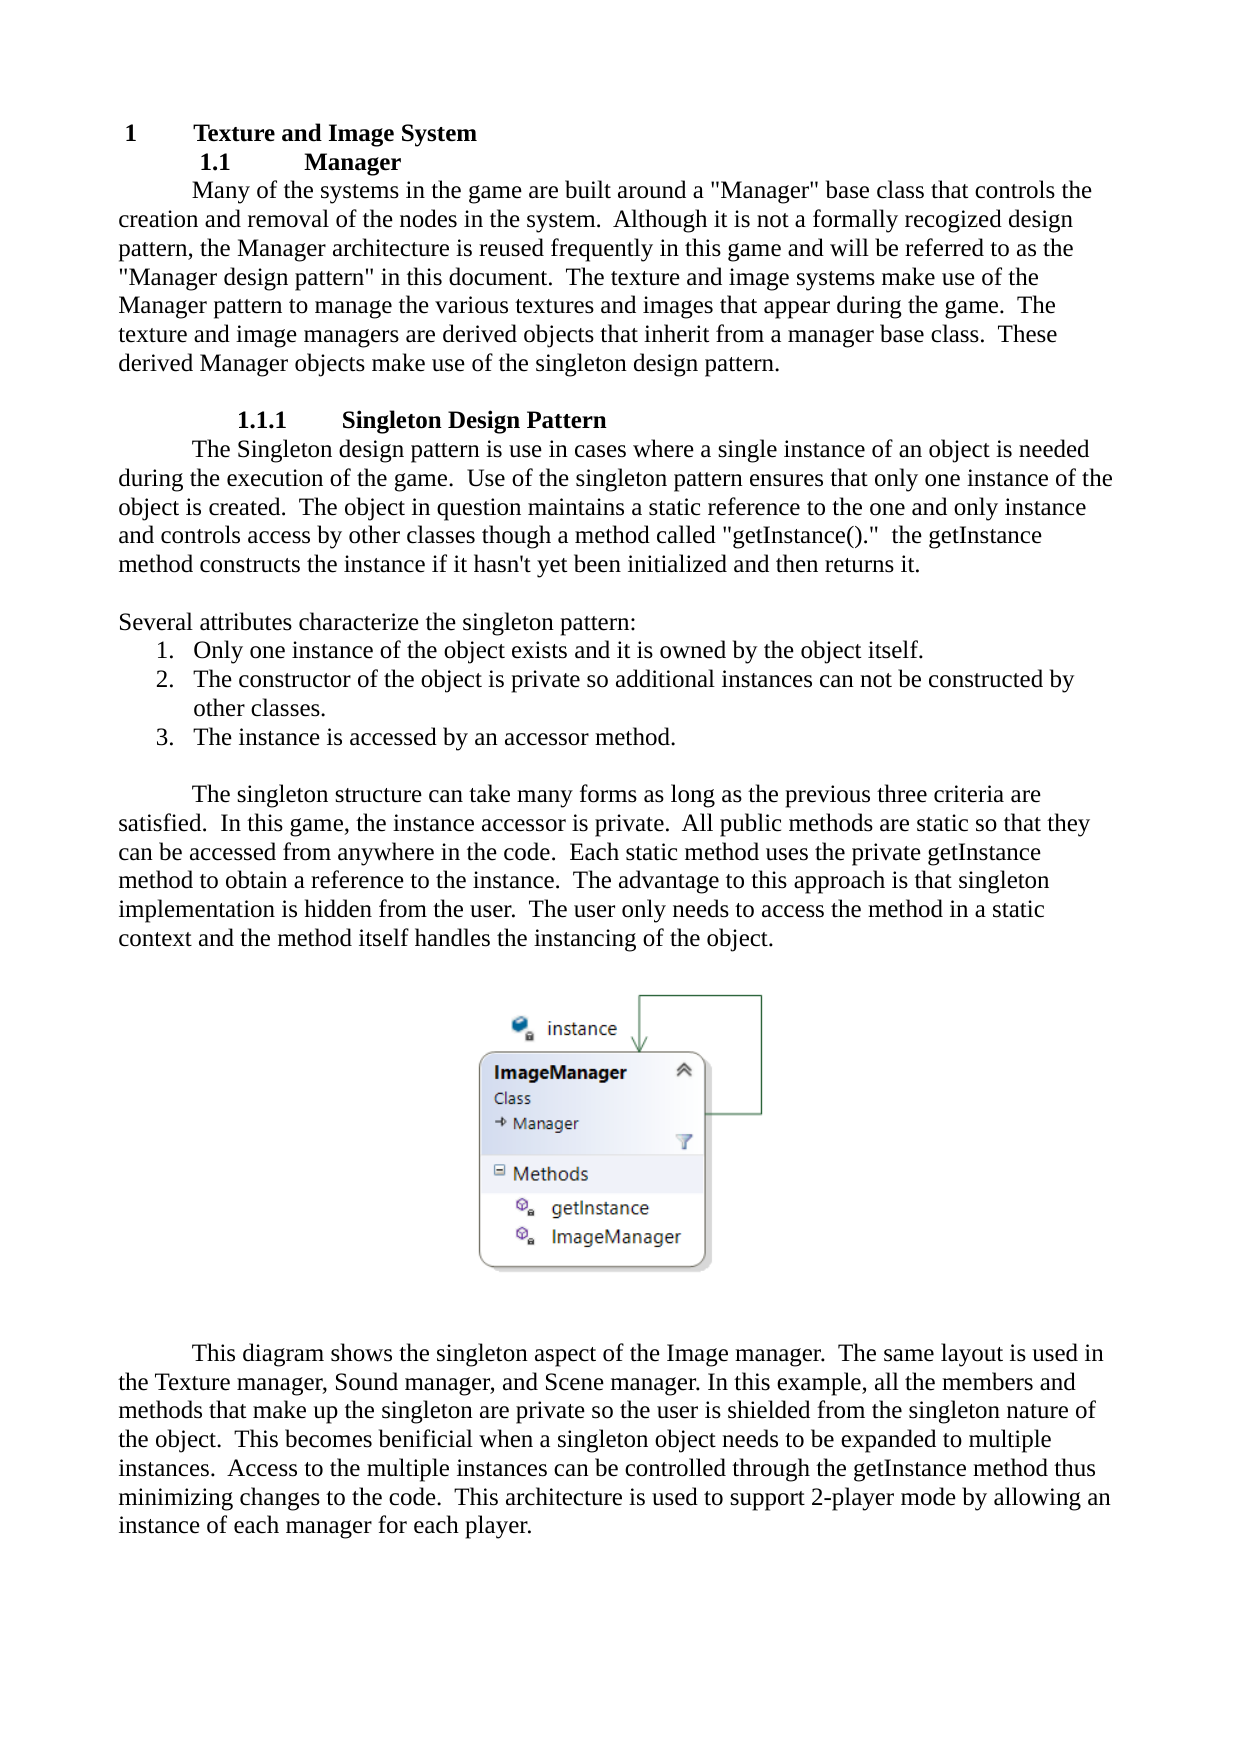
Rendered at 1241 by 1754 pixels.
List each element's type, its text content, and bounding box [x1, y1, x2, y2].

list Manager [193, 147, 1122, 176]
list The constructor of the object is private so additional instances can not be constructed by other classes. [156, 664, 1122, 722]
list The instance is accessed by an accessor method. [156, 722, 1122, 751]
text This diagram shows the singleton aspect of the Image manager. The same layout is used in the Texture manager, Sound manager, and Scene manager. In this example, all the members and methods that make up the singleton are private so the user is shielded from the singleton nature of the object. This becomes benificial when a singleton object needs to be expanded to multiple instances. Access to the multiple instances can be controlled through the getInstance method thus minimizing changes to the code. This architecture is used to support 2-player mode by allowing an instance of each manager for each player. [118, 1338, 1122, 1539]
list Only one instance of the object exists and it is owned by the object itself. [156, 636, 1122, 664]
list Singleton Design Pattern [231, 406, 1122, 434]
text The singleton structure can take many forms as long as the previous three criteria are satisfied. In this game, the instance accessor is private. All public methods are static so that they can be accessed from anywhere in the code. Each static method uses the private getInstance method to obtain a reference to the instance. The advantage to this approach is that singleton implementation is hidden from the user. The user only needs to access the method in a static context and the method itself handles the instancing of the object. [118, 779, 1122, 952]
text Several attributes characterize the singleton pattern: [118, 607, 1122, 636]
list Texture and Image System [118, 118, 1122, 147]
text Many of the systems in the game are built around a "Manager" base class that controls the creation and removal of the nodes in the system. Although it is not a formally recogized design pattern, the Manager architecture is reused frequently in this game and will be referred to as the "Manager design pattern" in this document. The texture and image systems make use of the Manager pattern to manage the various textures and images that appear during the game. The texture and image managers are derived objects that inherit from a manager base class. These derived Manager objects make use of the singleton design pattern. [118, 176, 1122, 377]
text The Singleton design pattern is use in cases where a single instance of an object is needed during the execution of the game. Use of the singleton pattern ensures that only one instance of the object is created. The object in question maintains a static reference to the one and only instance and controls access by other classes though a method called "getInstance()." the getInstance method constructs the instance if it hasn't yet been initialized and then returns it. [118, 434, 1122, 578]
picture [464, 980, 776, 1281]
